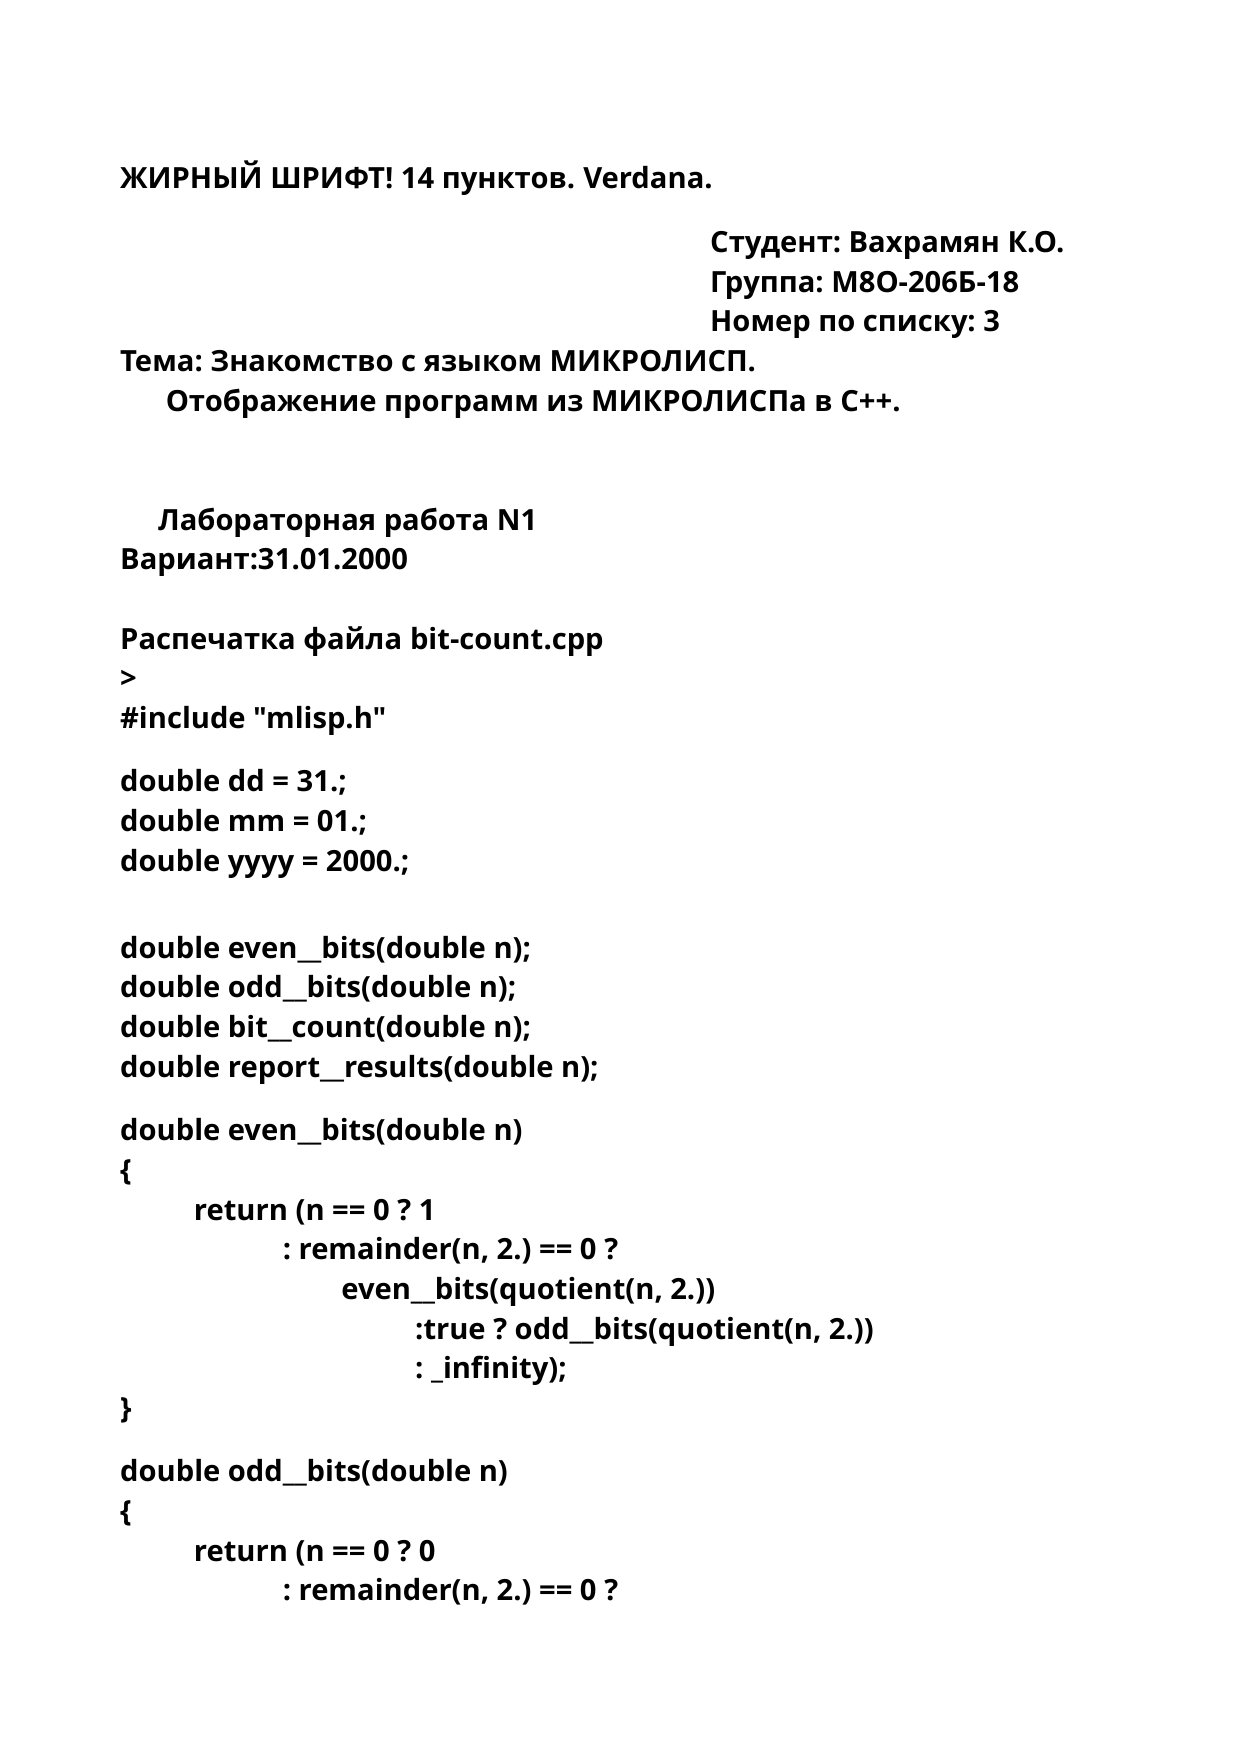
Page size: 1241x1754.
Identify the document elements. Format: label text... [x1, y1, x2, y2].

text Вариант:31.01.2000 [120, 539, 1120, 578]
text : remainder(n, 2.) == 0 ? [120, 1228, 1120, 1268]
text Группа: М8О-206Б-18 [120, 261, 1120, 301]
text double mm = 01.; [120, 800, 1120, 840]
text Тема: Знакомство с языком МИКРОЛИСП. [120, 340, 1120, 380]
text double report__results(double n); [120, 1046, 1120, 1086]
text : _infinity); [120, 1348, 1120, 1387]
text > [120, 658, 1120, 697]
text #include "mlisp.h" [120, 697, 1120, 737]
text double bit__count(double n); [120, 1006, 1120, 1046]
text { [120, 1149, 1120, 1189]
text return (n == 0 ? 0 [120, 1530, 1120, 1570]
text } [120, 1387, 1120, 1427]
text Лабораторная работа N1 [120, 499, 1120, 539]
text :true ? odd__bits(quotient(n, 2.)) [120, 1308, 1120, 1348]
text double odd__bits(double n) [120, 1451, 1120, 1490]
text double yyyy = 2000.; [120, 840, 1120, 880]
text ЖИРНЫЙ ШРИФТ! 14 пунктов. Verdana. [120, 158, 1120, 197]
text Распечатка файла bit-count.cpp [120, 618, 1120, 658]
text : remainder(n, 2.) == 0 ? [120, 1570, 1120, 1609]
text Номер по списку: 3 [120, 301, 1120, 340]
text return (n == 0 ? 1 [120, 1189, 1120, 1228]
text double even__bits(double n) [120, 1109, 1120, 1149]
text Студент: Вахрамян К.О. [120, 221, 1120, 261]
text Отображение программ из МИКРОЛИСПа в С++. [120, 380, 1120, 419]
text double dd = 31.; [120, 761, 1120, 800]
text even__bits(quotient(n, 2.)) [120, 1268, 1120, 1308]
text { [120, 1490, 1120, 1530]
text double odd__bits(double n); [120, 967, 1120, 1006]
text double even__bits(double n); [120, 927, 1120, 967]
